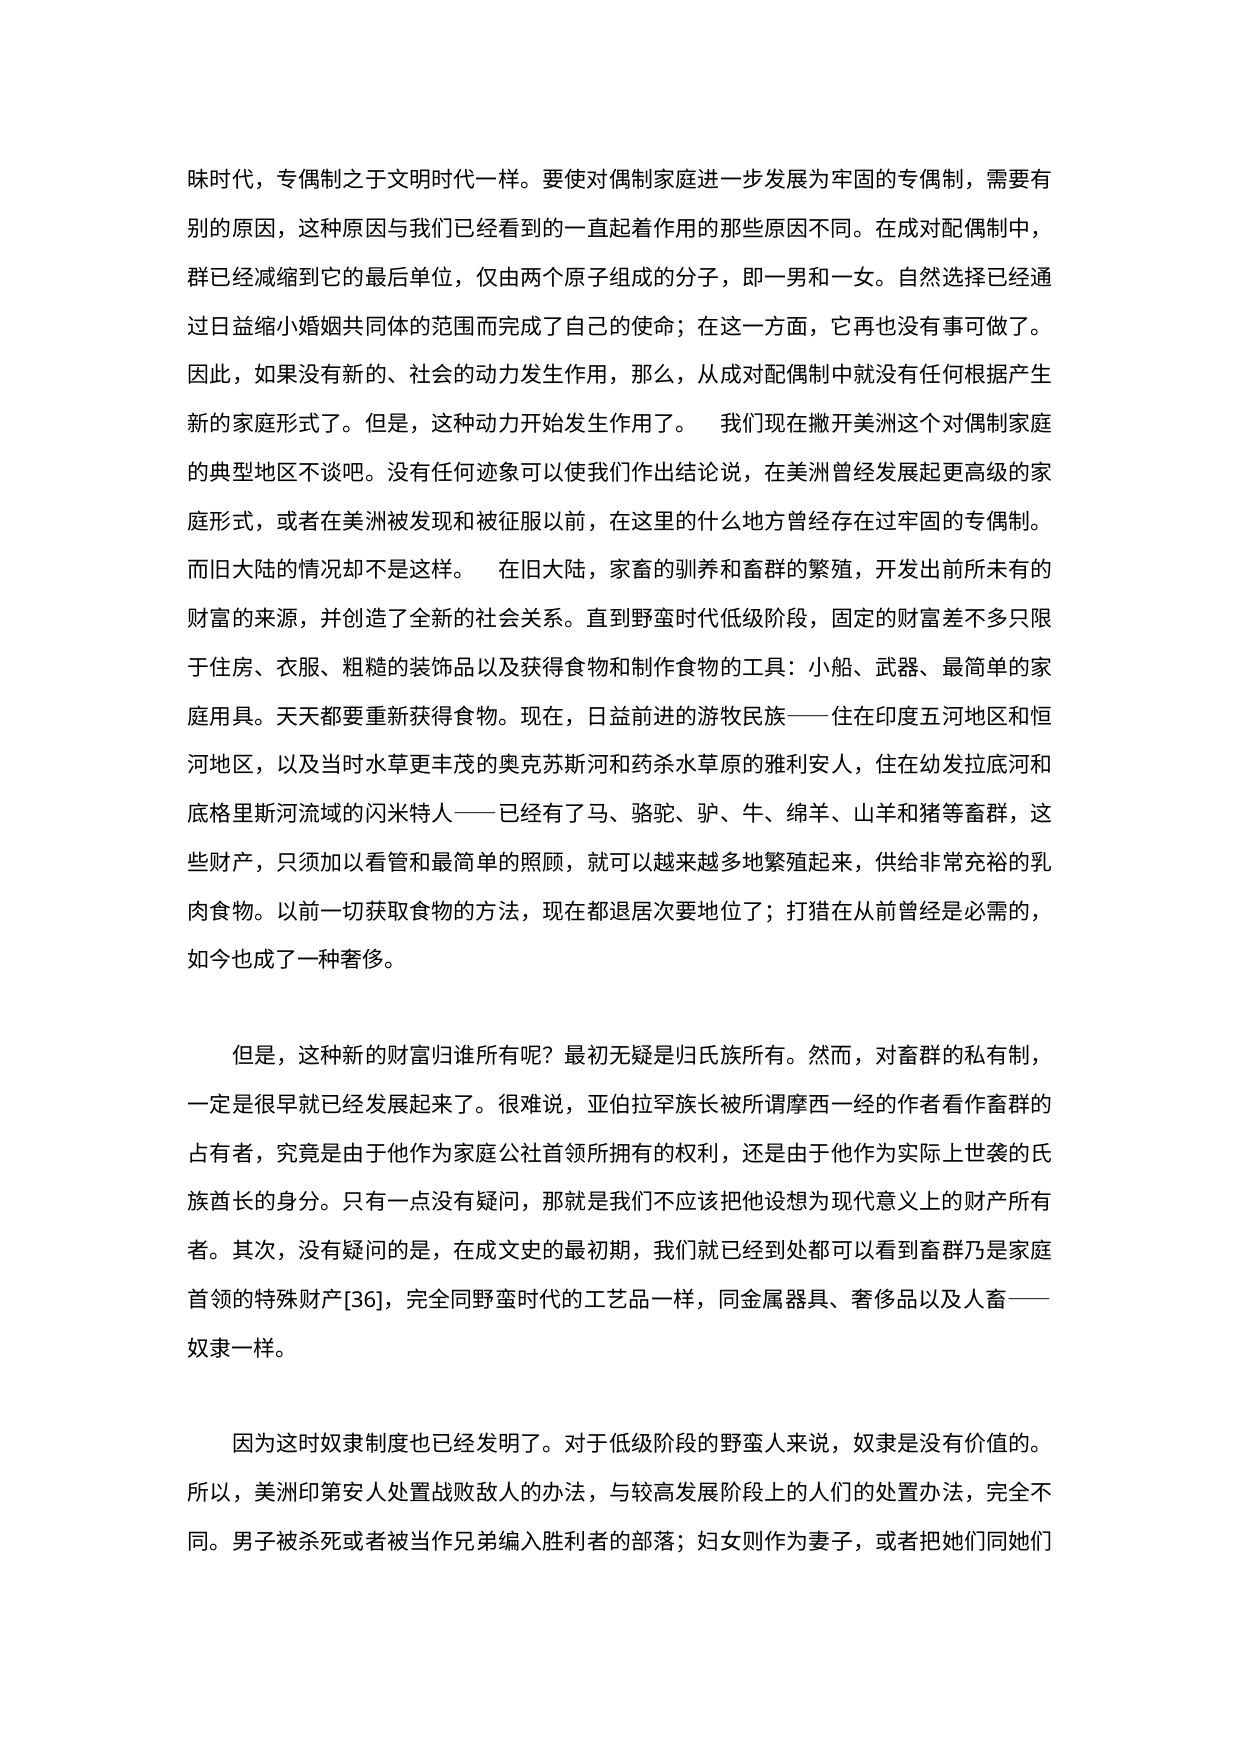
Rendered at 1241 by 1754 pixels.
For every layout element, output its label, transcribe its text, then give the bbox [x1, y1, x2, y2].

text 但是，这种新的财富归谁所有呢？最初无疑是归氏族所有。然而，对畜群的私有制，一定是很早就已经发展起来了。很难说，亚伯拉罕族长被所谓摩西一经的作者看作畜群的占有者，究竟是由于他作为家庭公社首领所拥有的权利，还是由于他作为实际上世袭的氏族酋长的身分。只有一点没有疑问，那就是我们不应该把他设想为现代意义上的财产所有者。其次，没有疑问的是，在成文史的最初期，我们就已经到处都可以看到畜群乃是家庭首领的特殊财产[36]，完全同野蛮时代的工艺品一样，同金属器具、奢侈品以及人畜——奴隶一样。 [187, 1038, 1053, 1363]
text 昧时代，专偶制之于文明时代一样。要使对偶制家庭进一步发展为牢固的专偶制，需要有别的原因，这种原因与我们已经看到的一直起着作用的那些原因不同。在成对配偶制中，群已经减缩到它的最后单位，仅由两个原子组成的分子，即一男和一女。自然选择已经通过日益缩小婚姻共同体的范围而完成了自己的使命；在这一方面，它再也没有事可做了。因此，如果没有新的、社会的动力发生作用，那么，从成对配偶制中就没有任何根据产生新的家庭形式了。但是，这种动力开始发生作用了。 我们现在撇开美洲这个对偶制家庭的典型地区不谈吧。没有任何迹象可以使我们作出结论说，在美洲曾经发展起更高级的家庭形式，或者在美洲被发现和被征服以前，在这里的什么地方曾经存在过牢固的专偶制。而旧大陆的情况却不是这样。 在旧大陆，家畜的驯养和畜群的繁殖，开发出前所未有的财富的来源，并创造了全新的社会关系。直到野蛮时代低级阶段，固定的财富差不多只限于住房、衣服、粗糙的装饰品以及获得食物和制作食物的工具：小船、武器、最简单的家庭用具。天天都要重新获得食物。现在，日益前进的游牧民族——住在印度五河地区和恒河地区，以及当时水草更丰茂的奥克苏斯河和药杀水草原的雅利安人，住在幼发拉底河和底格里斯河流域的闪米特人——已经有了马、骆驼、驴、牛、绵羊、山羊和猪等畜群，这些财产，只须加以看管和最简单的照顾，就可以越来越多地繁殖起来，供给非常充裕的乳肉食物。以前一切获取食物的方法，现在都退居次要地位了；打猎在从前曾经是必需的，如今也成了一种奢侈。 [187, 162, 1053, 974]
text 因为这时奴隶制度也已经发明了。对于低级阶段的野蛮人来说，奴隶是没有价值的。所以，美洲印第安人处置战败敌人的办法，与较高发展阶段上的人们的处置办法，完全不同。男子被杀死或者被当作兄弟编入胜利者的部落；妇女则作为妻子，或者把她们同她们 [187, 1426, 1053, 1556]
